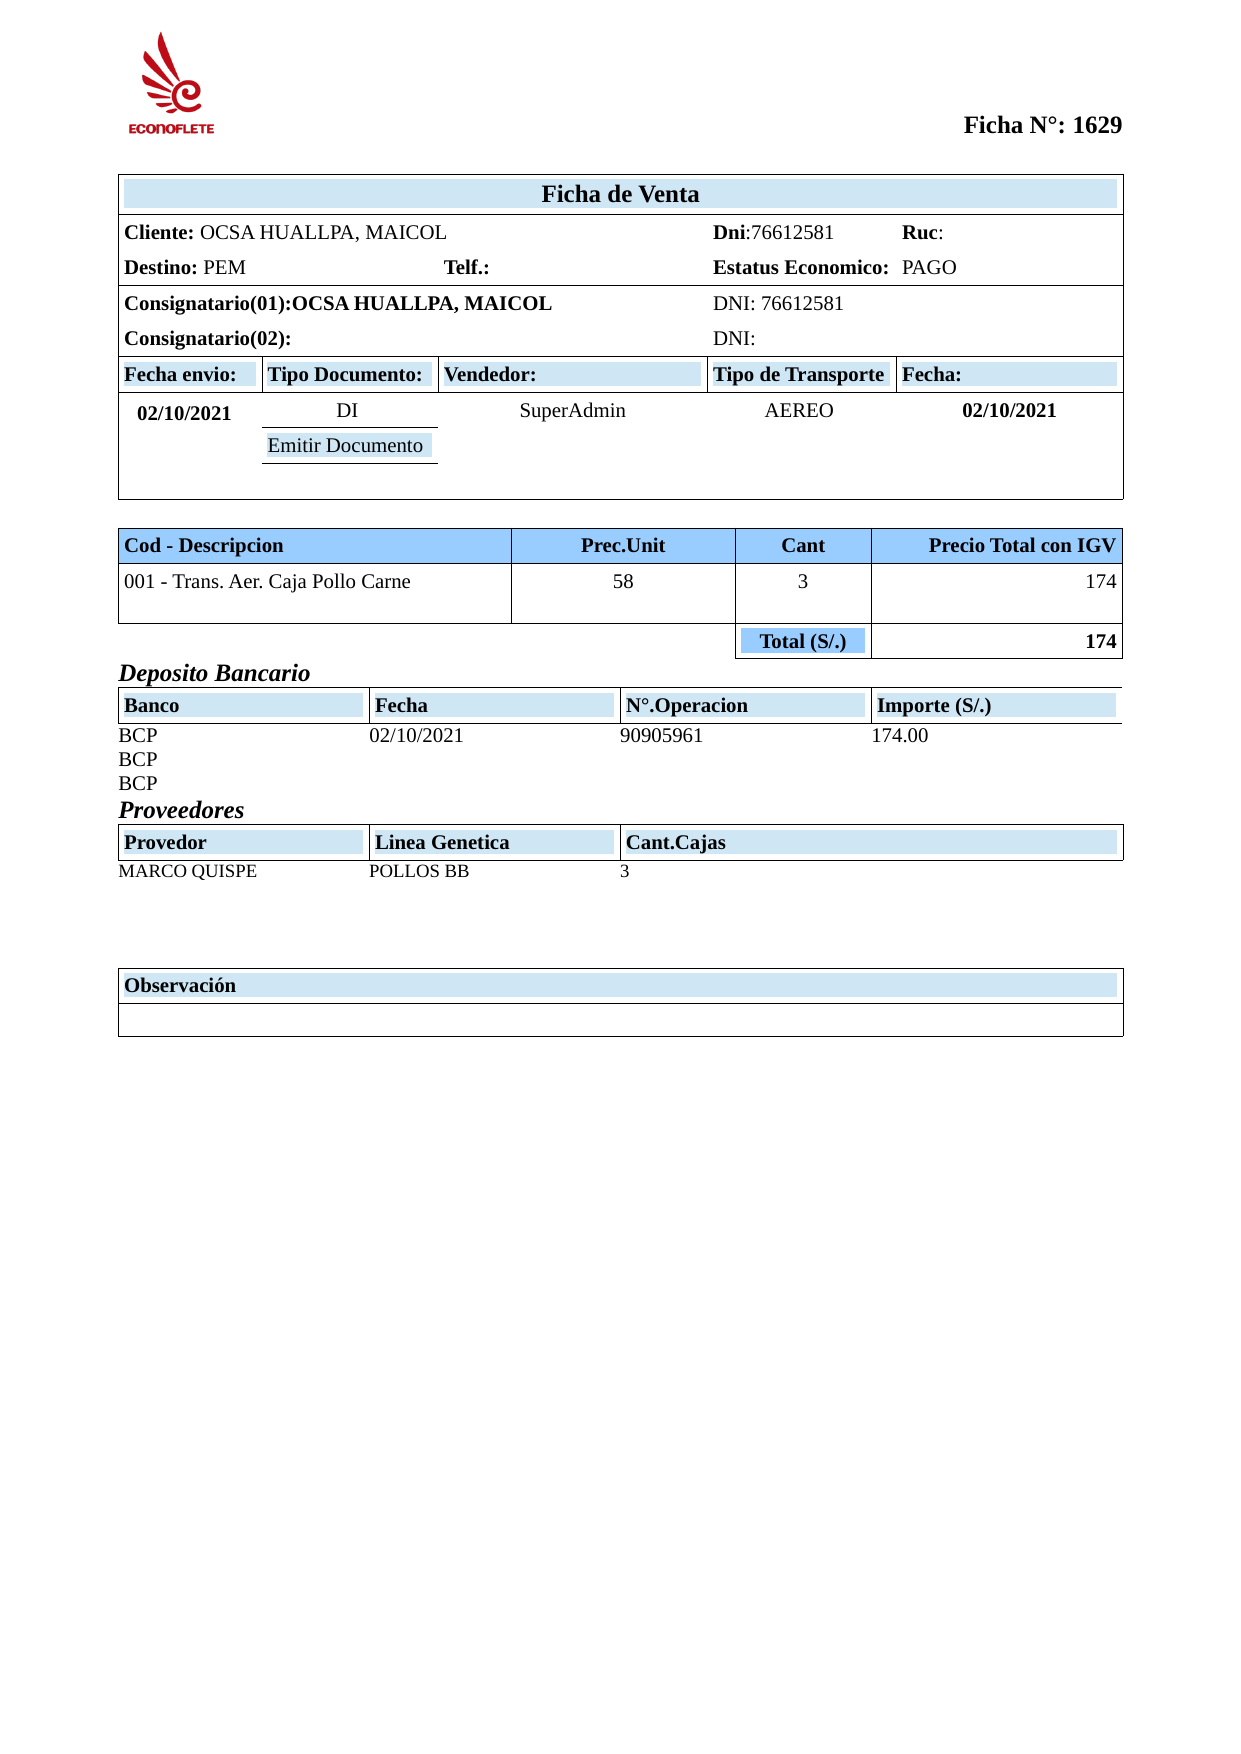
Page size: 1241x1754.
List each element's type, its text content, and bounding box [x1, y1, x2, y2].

table_cell 02/10/2021 [896, 393, 1123, 498]
table_cell [369, 946, 620, 967]
table_cell [262, 464, 438, 498]
table_cell [620, 946, 1123, 967]
table_cell [511, 624, 735, 658]
table_cell [871, 771, 1122, 795]
table_cell 174 [872, 564, 1122, 623]
table_cell Telf.: [438, 249, 707, 285]
table_cell Fecha envio: [119, 357, 262, 392]
table_cell AEREO [707, 393, 896, 498]
table_cell Ruc: [896, 215, 1123, 249]
table_cell [118, 881, 369, 903]
table_cell SuperAdmin [438, 393, 707, 498]
table_cell [369, 771, 620, 795]
text Proveedores [118, 795, 1122, 824]
table_cell 001 - Trans. Aer. Caja Pollo Carne [119, 564, 511, 623]
table_header Cant [736, 529, 871, 563]
table_cell 3 [736, 564, 871, 623]
table_cell DI [262, 393, 438, 427]
table_cell [369, 903, 620, 924]
table_header Cant.Cajas [621, 825, 1123, 859]
table_cell [620, 924, 1123, 946]
table_cell [620, 747, 871, 771]
table_cell 174 [872, 624, 1122, 658]
table_cell [620, 771, 871, 795]
table_cell BCP [118, 747, 369, 771]
table_cell [620, 903, 1123, 924]
table_cell Emitir Documento [262, 428, 438, 463]
table_cell BCP [118, 771, 369, 795]
table_cell Dni:76612581 [707, 215, 896, 249]
table_cell 58 [512, 564, 735, 623]
table_cell [118, 903, 369, 924]
table_cell DNI: [707, 321, 1123, 356]
table_header Precio Total con IGV [872, 529, 1122, 563]
table_cell DNI: 76612581 [707, 286, 1123, 321]
table_cell Consignatario(01):OCSA HUALLPA, MAICOL [119, 286, 707, 321]
table_header Banco [119, 688, 369, 723]
table_header Ficha de Venta [119, 175, 1123, 214]
table_cell Fecha: [897, 357, 1123, 392]
table_header Prec.Unit [512, 529, 735, 563]
table_header Provedor [119, 825, 369, 859]
table_cell [871, 747, 1122, 771]
picture [118, 31, 225, 134]
table_cell Tipo Documento: [263, 357, 438, 392]
table_cell PAGO [896, 249, 1123, 285]
table_cell Tipo de Transporte [708, 357, 896, 392]
table_header Fecha [370, 688, 620, 723]
table_cell 3 [620, 861, 1123, 881]
table_cell Destino: PEM [119, 249, 438, 285]
table_header Observación [119, 969, 1123, 1003]
table_cell 02/10/2021 [119, 393, 262, 498]
text Deposito Bancario [118, 658, 1122, 687]
table_cell Cliente: OCSA HUALLPA, MAICOL [119, 215, 707, 249]
table_cell POLLOS BB [369, 861, 620, 881]
table_cell 174.00 [871, 724, 1122, 747]
table_cell Total (S/.) [736, 624, 871, 658]
table_cell [118, 924, 369, 946]
table_header Cod - Descripcion [119, 529, 511, 563]
table_cell [369, 747, 620, 771]
table_cell Estatus Economico: [707, 249, 896, 285]
table_cell [369, 881, 620, 903]
table_header N°.Operacion [621, 688, 871, 723]
table_cell Vendedor: [439, 357, 707, 392]
table_cell 02/10/2021 [369, 724, 620, 747]
table_header Linea Genetica [370, 825, 620, 859]
table_cell Consignatario(02): [119, 321, 707, 356]
table_cell [620, 881, 1123, 903]
table_cell [369, 924, 620, 946]
table_header Importe (S/.) [872, 688, 1122, 723]
table_cell 90905961 [620, 724, 871, 747]
table_cell [118, 946, 369, 967]
table_cell MARCO QUISPE [118, 861, 369, 881]
table_cell [118, 624, 511, 658]
table_cell BCP [118, 724, 369, 747]
table_cell [119, 1004, 1123, 1036]
